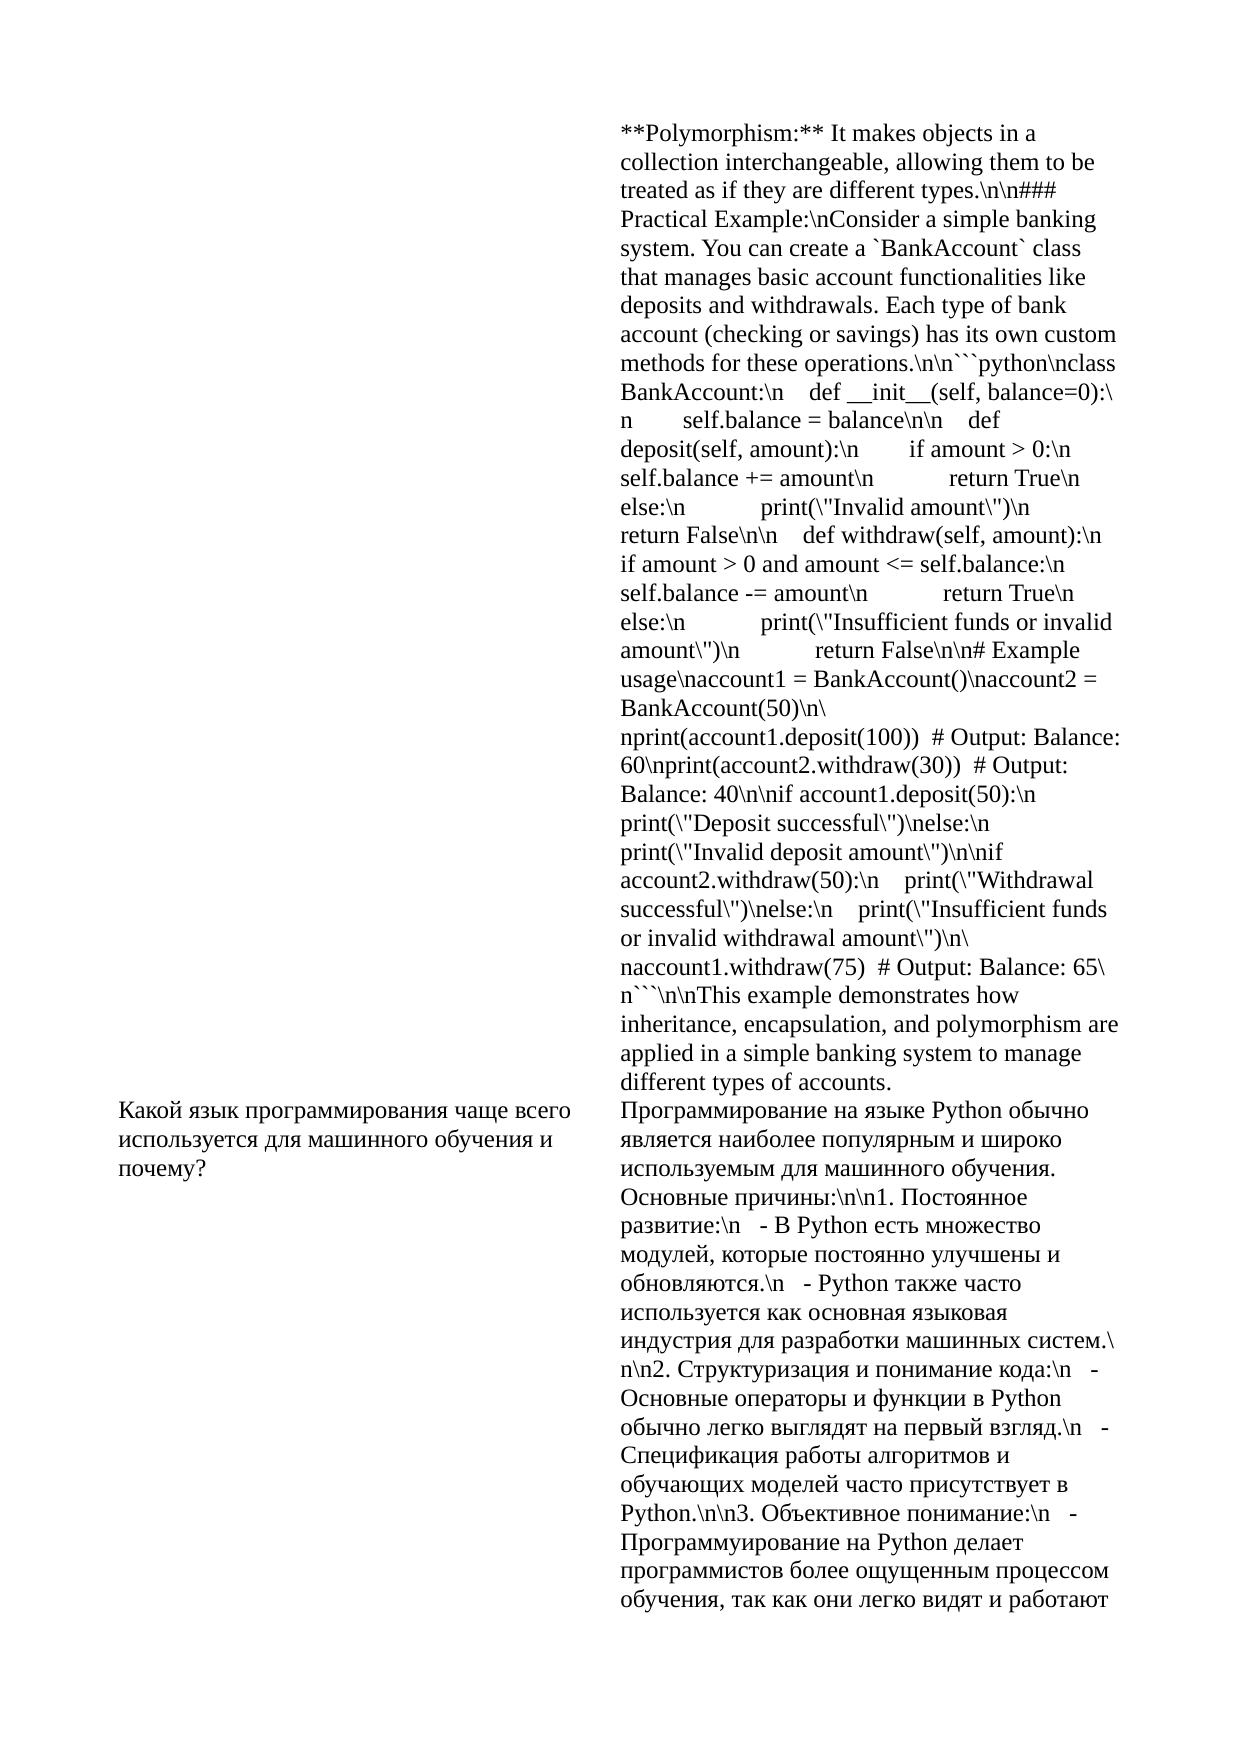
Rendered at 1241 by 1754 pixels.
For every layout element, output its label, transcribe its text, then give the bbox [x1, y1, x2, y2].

table_cell **Polymorphism:** It makes objects in a collection interchangeable, allowing them to be treated as if they are different types.\n\n### Practical Example:\nConsider a simple banking system. You can create a `BankAccount` class that manages basic account functionalities like deposits and withdrawals. Each type of bank account (checking or savings) has its own custom methods for these operations.\n\n```python\nclass BankAccount:\n def __init__(self, balance=0):\n self.balance = balance\n\n def deposit(self, amount):\n if amount > 0:\n self.balance += amount\n return True\n else:\n print(\"Invalid amount\")\n return False\n\n def withdraw(self, amount):\n if amount > 0 and amount <= self.balance:\n self.balance -= amount\n return True\n else:\n print(\"Insufficient funds or invalid amount\")\n return False\n\n# Example usage\naccount1 = BankAccount()\naccount2 = BankAccount(50)\n\nprint(account1.deposit(100)) # Output: Balance: 60\nprint(account2.withdraw(30)) # Output: Balance: 40\n\nif account1.deposit(50):\n print(\"Deposit successful\")\nelse:\n print(\"Invalid deposit amount\")\n\nif account2.withdraw(50):\n print(\"Withdrawal successful\")\nelse:\n print(\"Insufficient funds or invalid withdrawal amount\")\n\naccount1.withdraw(75) # Output: Balance: 65\n```\n\nThis example demonstrates how inheritance, encapsulation, and polymorphism are applied in a simple banking system to manage different types of accounts. [620, 118, 1122, 1096]
table_cell [118, 118, 620, 1096]
table_cell Какой язык программирования чаще всего используется для машинного обучения и почему? [118, 1096, 620, 1613]
table_cell Программирование на языке Python обычно является наиболее популярным и широко используемым для машинного обучения. Основные причины:\n\n1. Постоянное развитие:\n - В Python есть множество модулей, которые постоянно улучшены и обновляются.\n - Python также часто используется как основная языковая индустрия для разработки машинных систем.\n\n2. Структуризация и понимание кода:\n - Основные операторы и функции в Python обычно легко выглядят на первый взгляд.\n - Спецификация работы алгоритмов и обучающих моделей часто присутствует в Python.\n\n3. Объективное понимание:\n - Программуирование на Python делает программистов более ощущенным процессом обучения, так как они легко видят и работают [620, 1096, 1122, 1613]
